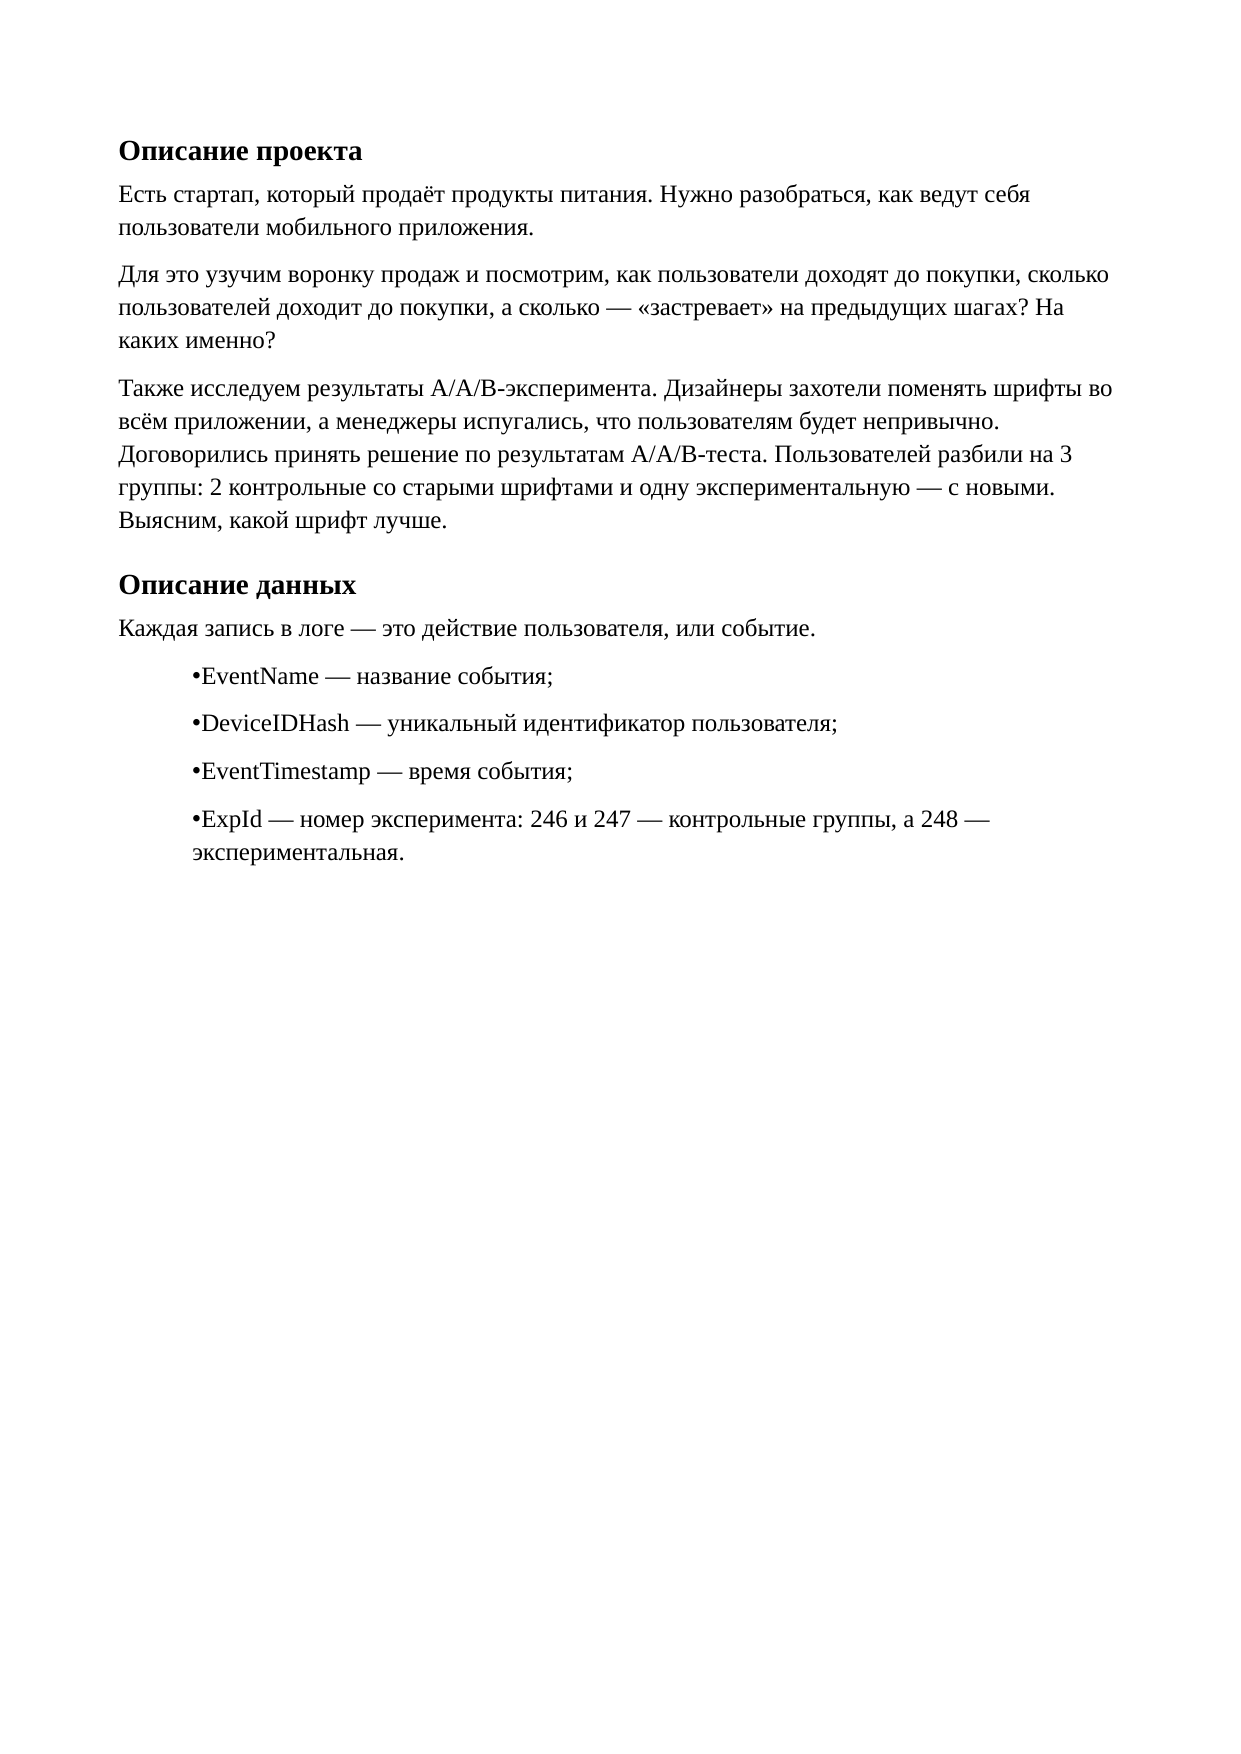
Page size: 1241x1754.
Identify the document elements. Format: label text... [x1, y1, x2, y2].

list EventTimestamp — время события; [118, 756, 1122, 785]
list DeviceIDHash — уникальный идентификатор пользователя; [118, 708, 1122, 737]
text Для это узучим воронку продаж и посмотрим, как пользователи доходят до покупки, сколько пользователей доходит до покупки, а сколько — «застревает» на предыдущих шагах? На каких именно? [118, 259, 1122, 354]
list ExpId — номер эксперимента: 246 и 247 — контрольные группы, а 248 — экспериментальная. [118, 804, 1122, 866]
text Есть стартап, который продаёт продукты питания. Нужно разобраться, как ведут себя пользователи мобильного приложения. [118, 179, 1122, 241]
subtitle Описание проекта [118, 133, 1122, 166]
list EventName — название события; [118, 661, 1122, 690]
text Также исследуем результаты A/A/B-эксперимента. Дизайнеры захотели поменять шрифты во всём приложении, а менеджеры испугались, что пользователям будет непривычно. Договорились принять решение по результатам A/A/B-теста. Пользователей разбили на 3 группы: 2 контрольные со старыми шрифтами и одну экспериментальную — с новыми. Выясним, какой шрифт лучше. [118, 373, 1122, 534]
subtitle Описание данных [118, 567, 1122, 601]
text Каждая запись в логе — это действие пользователя, или событие. [118, 613, 1122, 642]
